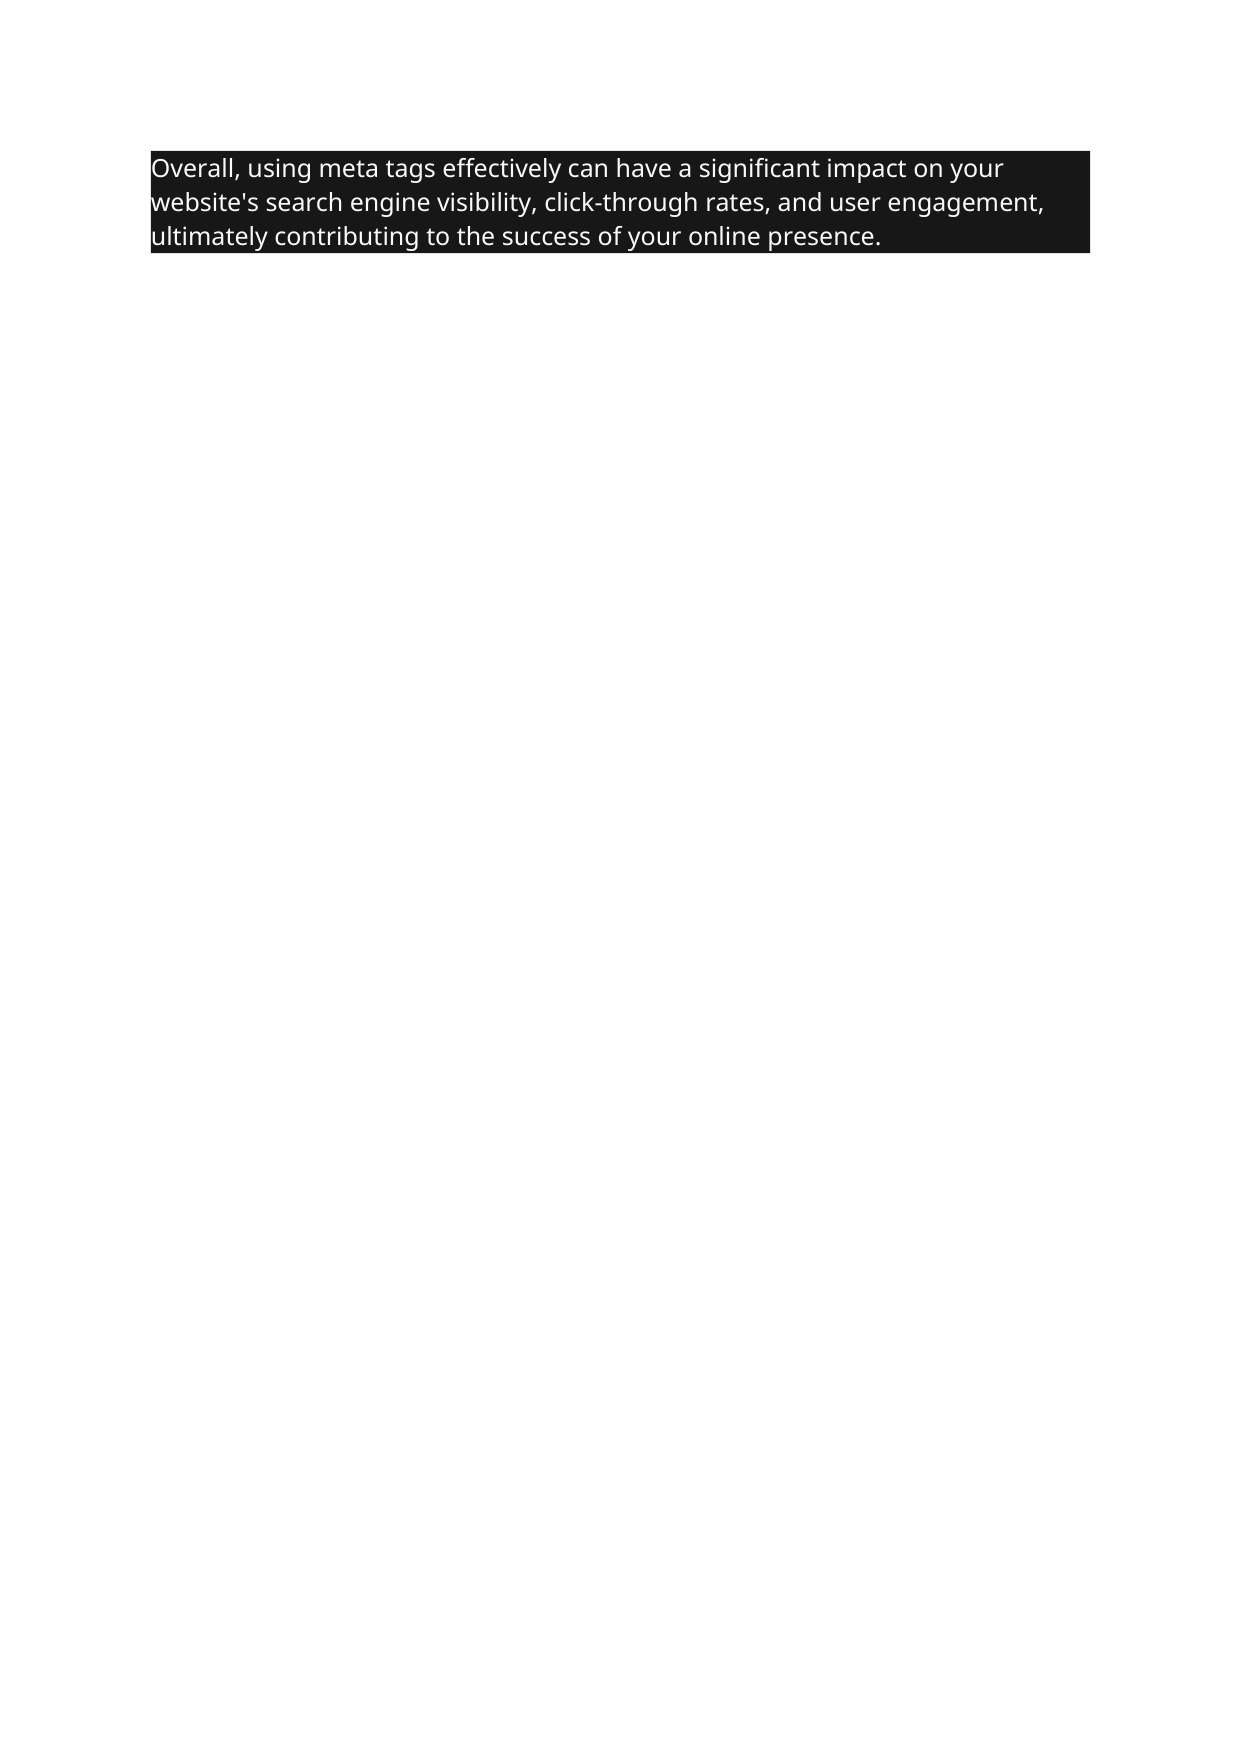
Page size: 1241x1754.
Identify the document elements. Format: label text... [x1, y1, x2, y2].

text Overall, using meta tags effectively can have a significant impact on your website's search engine visibility, click-through rates, and user engagement, ultimately contributing to the success of your online presence. [151, 151, 1090, 253]
